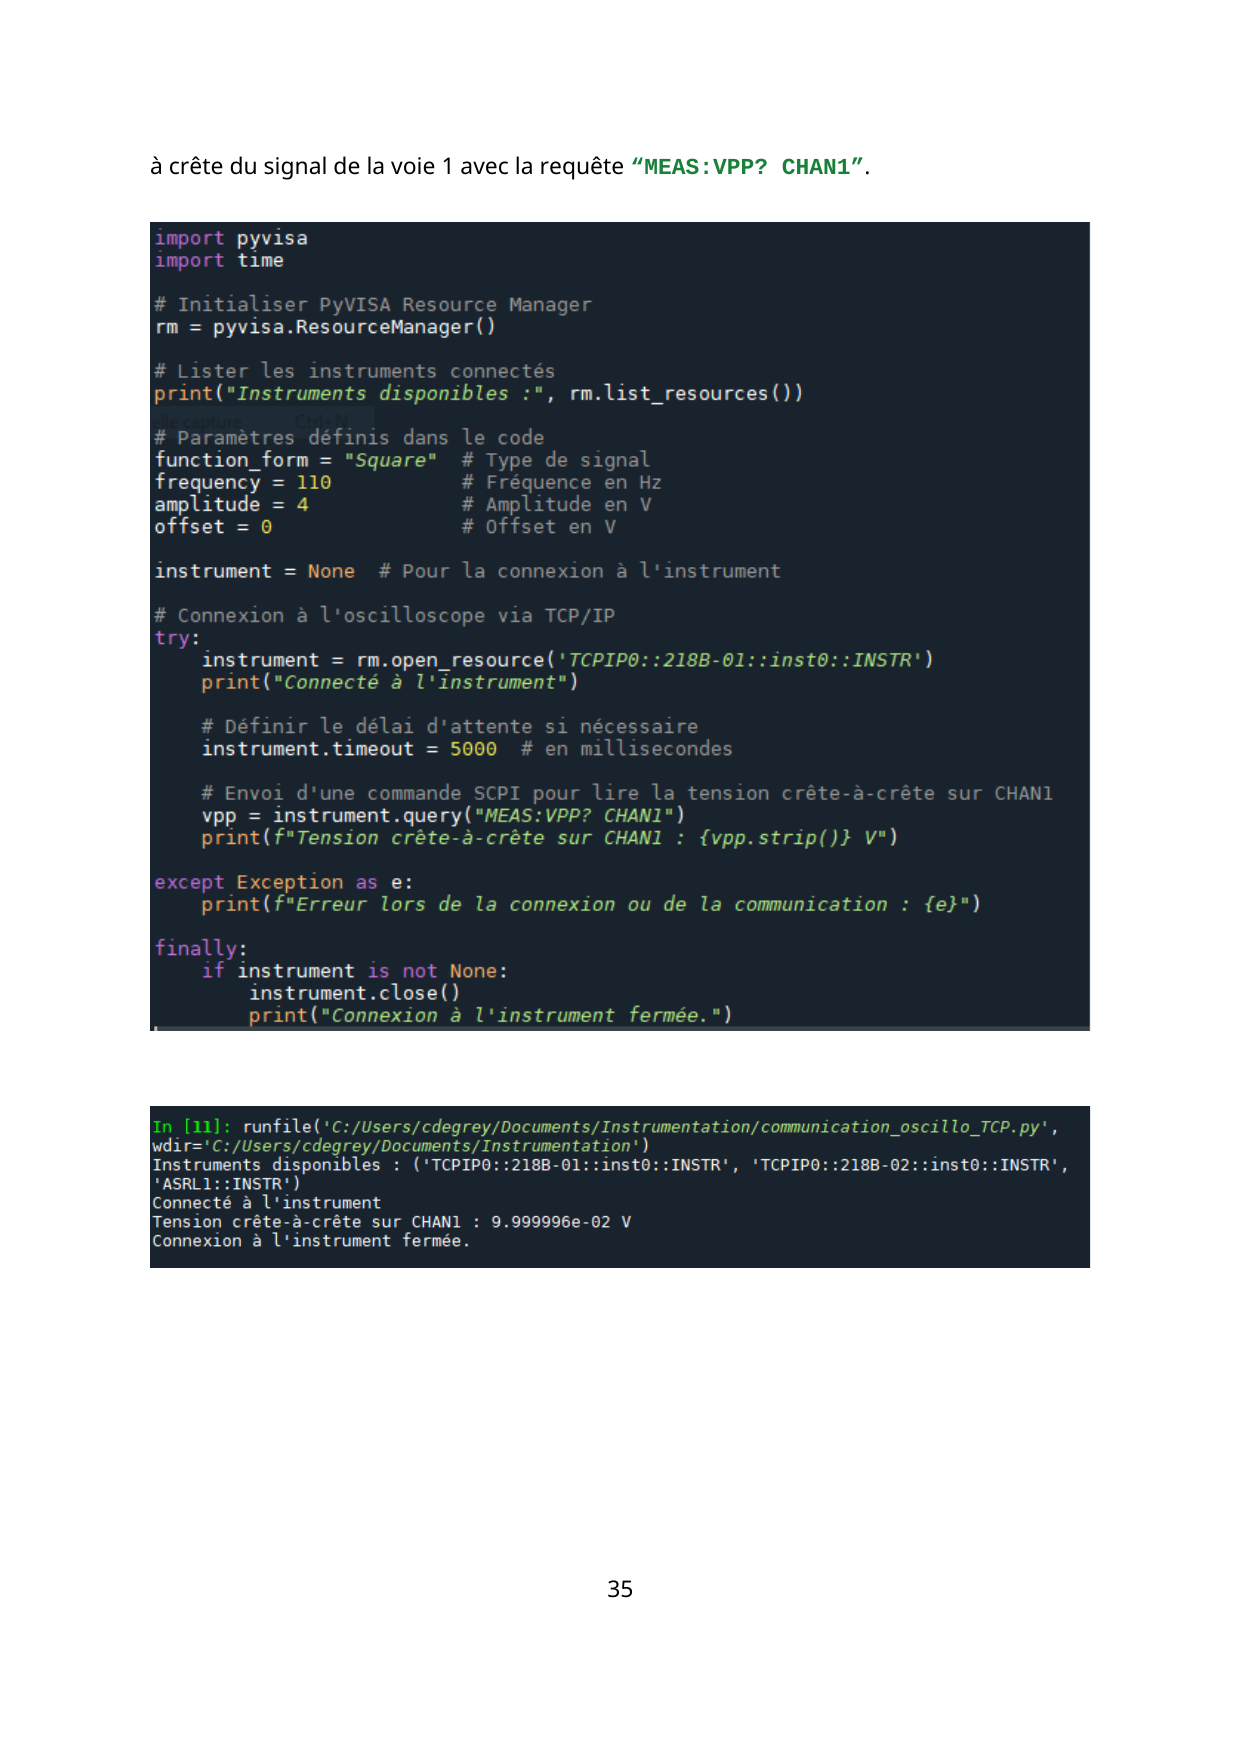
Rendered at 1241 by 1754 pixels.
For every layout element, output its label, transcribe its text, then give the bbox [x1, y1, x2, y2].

text à crête du signal de la voie 1 avec la requête “MEAS:VPP? CHAN1”. [150, 150, 1090, 181]
picture [150, 1106, 1091, 1268]
picture [150, 222, 1091, 1031]
